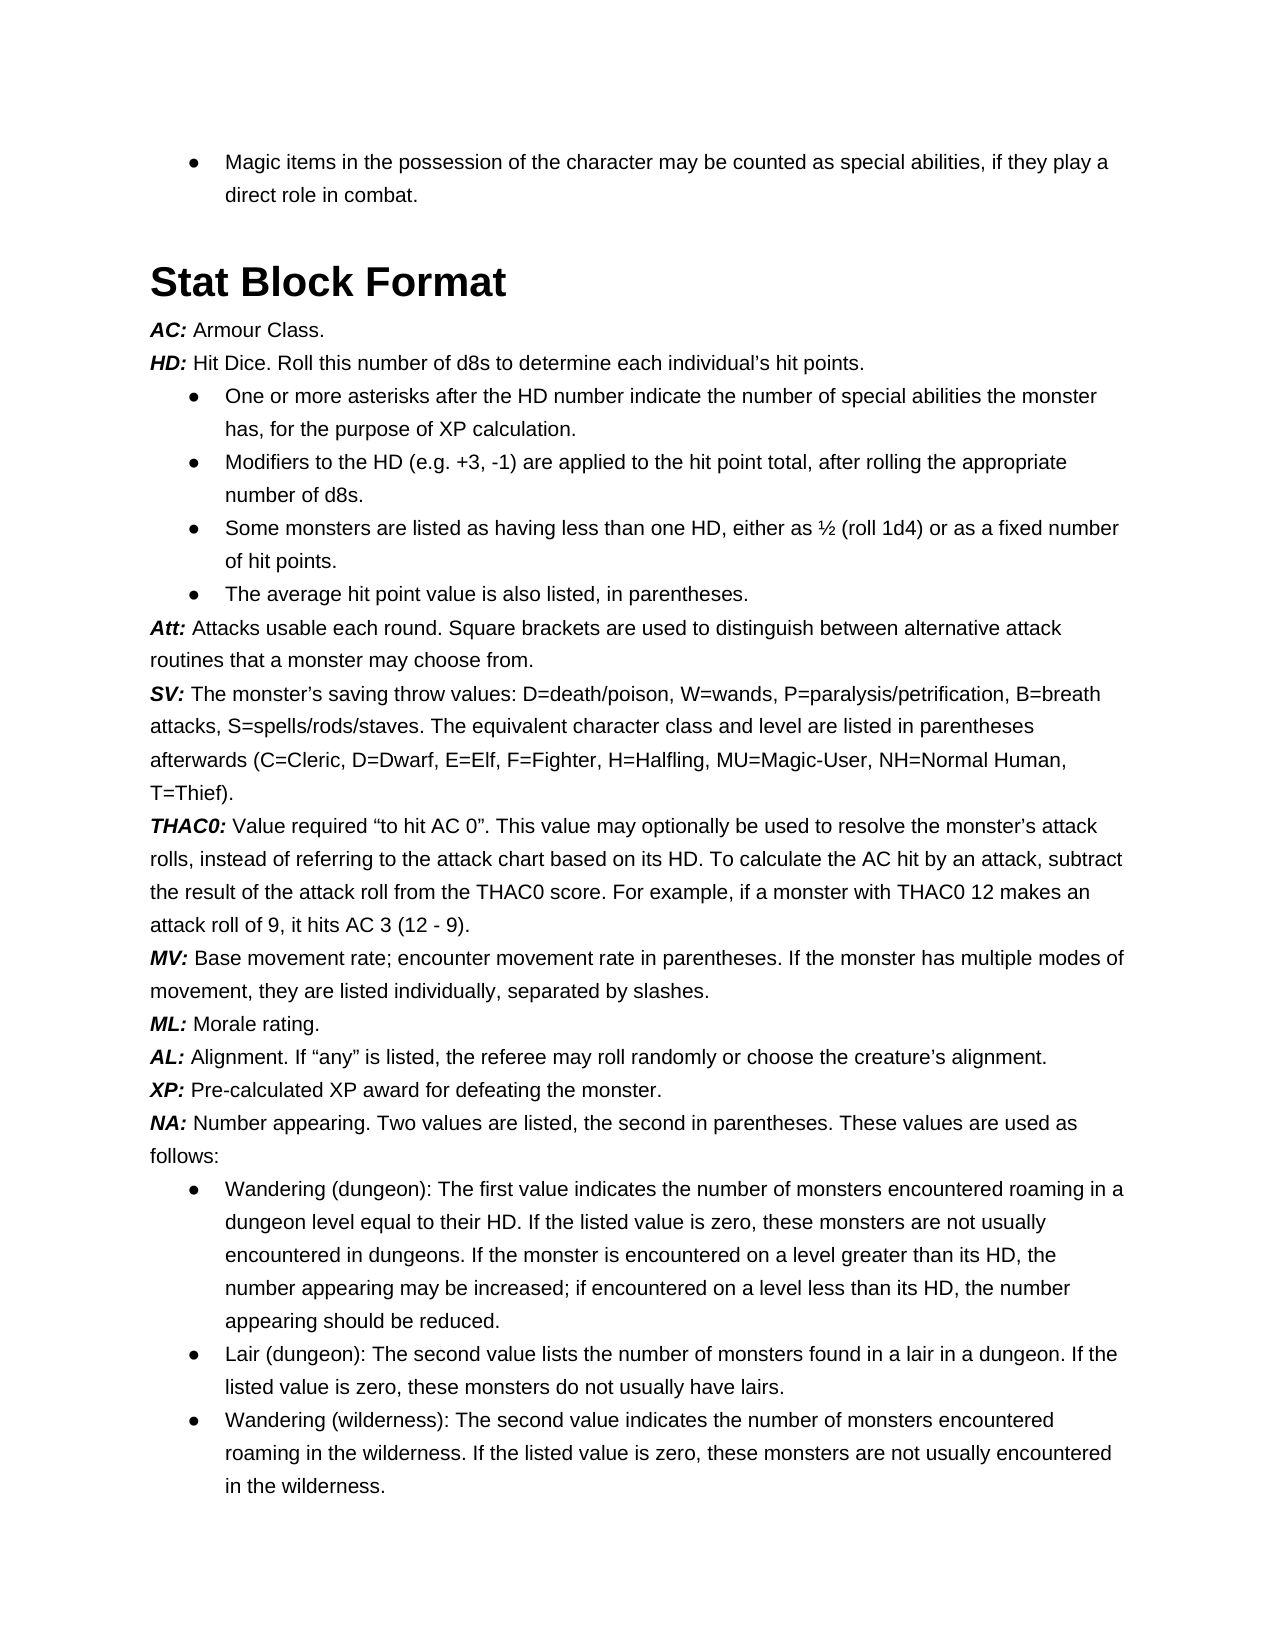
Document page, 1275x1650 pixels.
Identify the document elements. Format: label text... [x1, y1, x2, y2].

text HD: Hit Dice. Roll this number of d8s to determine each individual’s hit points. [150, 351, 1125, 375]
list Modifiers to the HD (e.g. +3, -1) are applied to the hit point total, after rolling the appropriate number of d8s. [187, 450, 1125, 507]
text AC: Armour Class. [150, 318, 1125, 342]
text THAC0: Value required “to hit AC 0”. This value may optionally be used to resolve the monster’s attack rolls, instead of referring to the attack chart based on its HD. To calculate the AC hit by an attack, subtract the result of the attack roll from the THAC0 score. For example, if a monster with THAC0 12 makes an attack roll of 9, it hits AC 3 (12 - 9). [150, 813, 1125, 936]
subtitle Stat Block Format [150, 258, 1125, 306]
text ML: Morale rating. [150, 1012, 1125, 1036]
text XP: Pre-calculated XP award for defeating the monster. [150, 1078, 1125, 1102]
list One or more asterisks after the HD number indicate the number of special abilities the monster has, for the purpose of XP calculation. [187, 384, 1125, 441]
text SV: The monster’s saving throw values: D=death/poison, W=wands, P=paralysis/petrification, B=breath attacks, S=spells/rods/staves. The equivalent character class and level are listed in parentheses afterwards (C=Cleric, D=Dwarf, E=Elf, F=Fighter, H=Halfling, MU=Magic-User, NH=Normal Human, T=Thief). [150, 681, 1125, 804]
list Some monsters are listed as having less than one HD, either as ½ (roll 1d4) or as a fixed number of hit points. [187, 516, 1125, 573]
text AL: Alignment. If “any” is listed, the referee may roll randomly or choose the creature’s alignment. [150, 1044, 1125, 1068]
list Wandering (dungeon): The first value indicates the number of monsters encountered roaming in a dungeon level equal to their HD. If the listed value is zero, these monsters are not usually encountered in dungeons. If the monster is encountered on a level greater than its HD, the number appearing may be increased; if encountered on a level less than its HD, the number appearing should be reduced. [187, 1177, 1125, 1333]
list Magic items in the possession of the character may be counted as special abilities, if they play a direct role in combat. [187, 150, 1125, 207]
text MV: Base movement rate; encounter movement rate in parentheses. If the monster has multiple modes of movement, they are listed individually, separated by slashes. [150, 946, 1125, 1002]
list Lair (dungeon): The second value lists the number of monsters found in a lair in a dungeon. If the listed value is zero, these monsters do not usually have lairs. [187, 1342, 1125, 1399]
list Wandering (wilderness): The second value indicates the number of monsters encountered roaming in the wilderness. If the listed value is zero, these monsters are not usually encountered in the wilderness. [187, 1408, 1125, 1498]
list The average hit point value is also listed, in parentheses. [187, 582, 1125, 606]
text NA: Number appearing. Two values are listed, the second in parentheses. These values are used as follows: [150, 1111, 1125, 1168]
text Att: Attacks usable each round. Square brackets are used to distinguish between alternative attack routines that a monster may choose from. [150, 615, 1125, 672]
